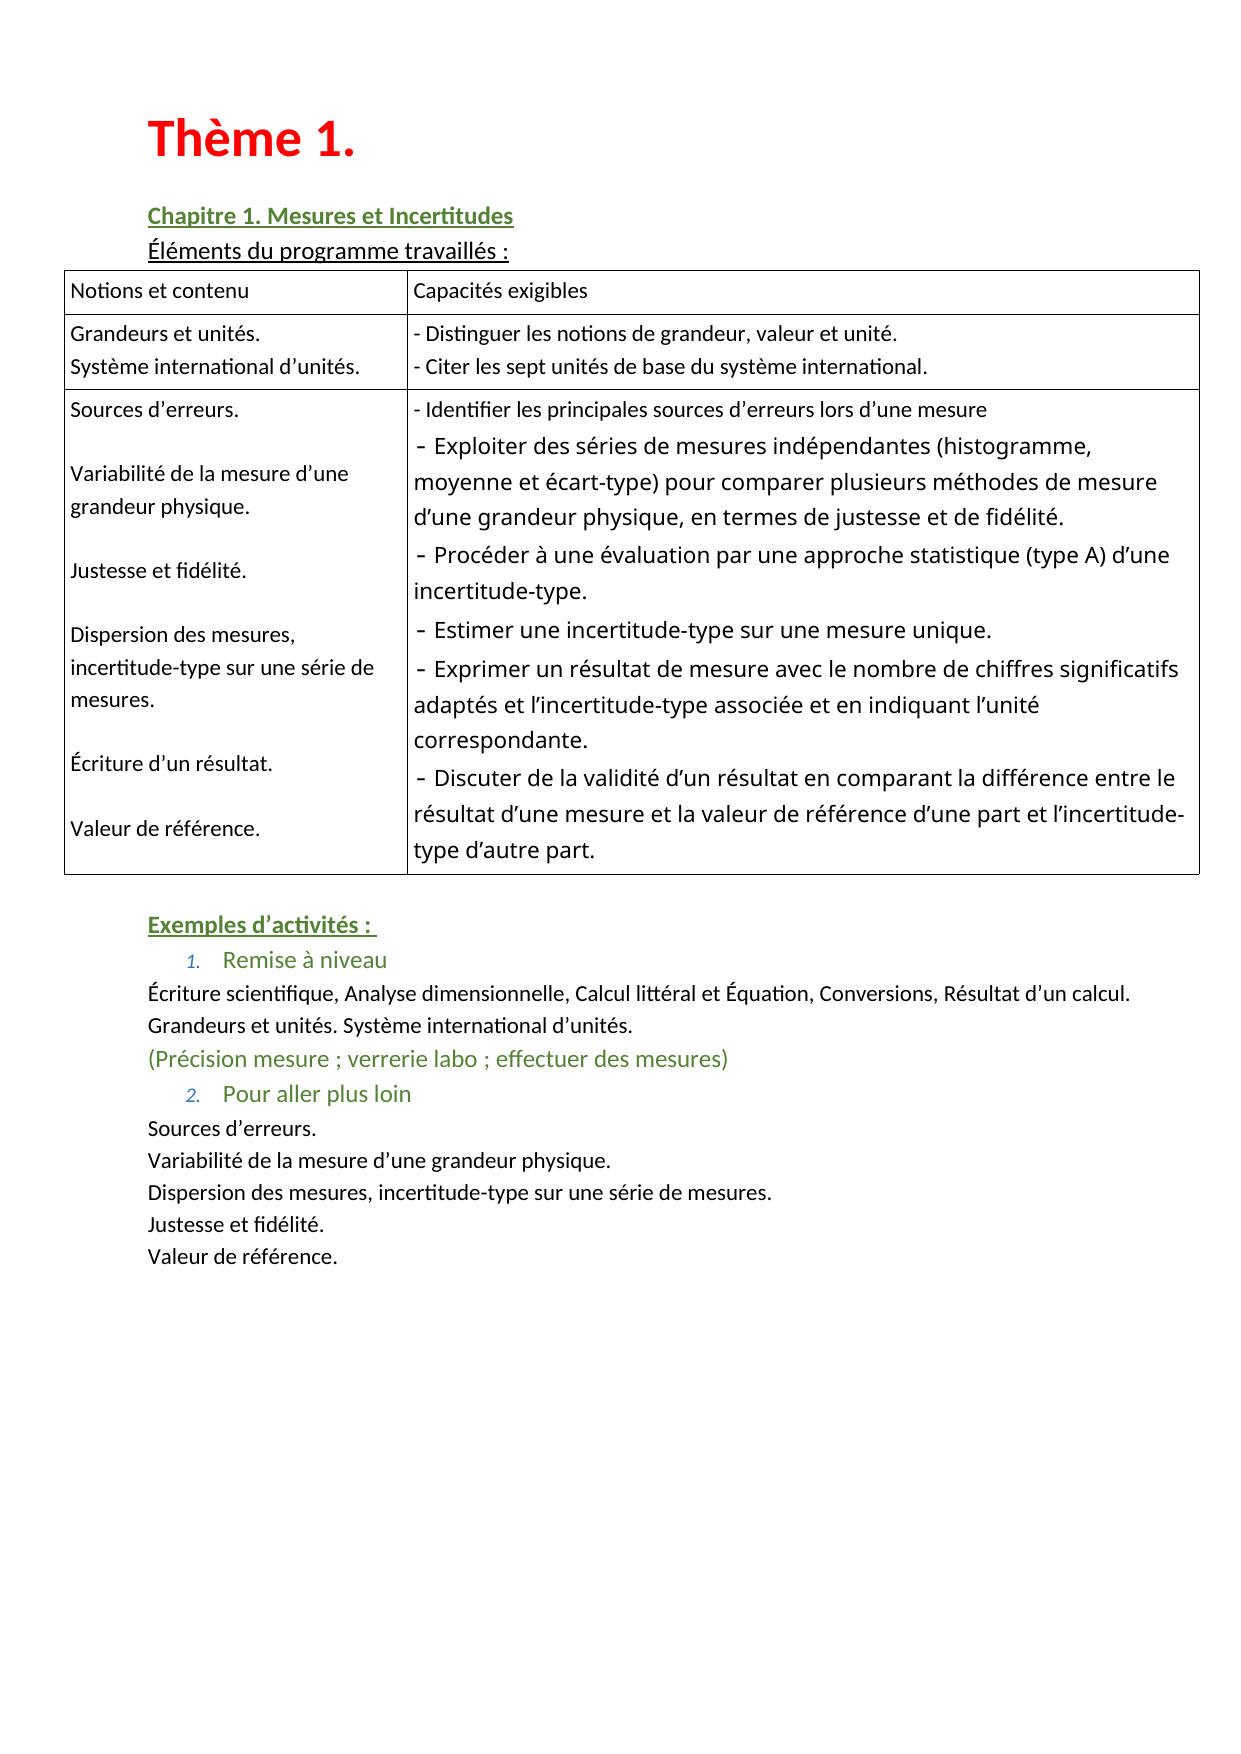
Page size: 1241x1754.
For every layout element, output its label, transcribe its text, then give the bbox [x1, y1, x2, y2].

table_cell - Distinguer les notions de grandeur, valeur et unité. - Citer les sept unités de base du système international. [408, 315, 1199, 389]
text (Précision mesure ; verrerie labo ; effectuer des mesures) [148, 1044, 1152, 1074]
text Éléments du programme travaillés : [148, 235, 1152, 266]
table_header Notions et contenu [65, 271, 407, 314]
text Exemples d’activités : [148, 909, 1152, 940]
table_cell Sources d’erreurs. Variabilité de la mesure d’une grandeur physique. Justesse et fidélité. Dispersion des mesures, incertitude-type sur une série de mesures. Écriture d’un résultat. Valeur de référence. [65, 390, 407, 874]
table_cell Grandeurs et unités. Système international d’unités. [65, 315, 407, 389]
text Valeur de référence. [148, 1242, 1152, 1270]
text Dispersion des mesures, incertitude-type sur une série de mesures. [148, 1178, 1152, 1206]
list Pour aller plus loin [185, 1079, 1152, 1109]
text Sources d’erreurs. [148, 1114, 1152, 1142]
text Thème 1. [148, 103, 1152, 169]
text Variabilité de la mesure d’une grandeur physique. [148, 1146, 1152, 1174]
text Chapitre 1. Mesures et Incertitudes [148, 200, 1152, 231]
text Écriture scientifique, Analyse dimensionnelle, Calcul littéral et Équation, Conversions, Résultat d’un calcul. Grandeurs et unités. Système international d’unités. [148, 979, 1152, 1039]
list Remise à niveau [185, 944, 1152, 975]
table_header Capacités exigibles [408, 271, 1199, 314]
text Justesse et fidélité. [148, 1210, 1152, 1238]
table_cell - Identifier les principales sources d’erreurs lors d’une mesure - Exploiter des séries de mesures indépendantes (histogramme, moyenne et écart-type) pour comparer plusieurs méthodes de mesure d’une grandeur physique, en termes de justesse et de fidélité. - Procéder à une évaluation par une approche statistique (type A) d’une incertitude-type. - Estimer une incertitude-type sur une mesure unique. - Exprimer un résultat de mesure avec le nombre de chiffres significatifs adaptés et l’incertitude-type associée et en indiquant l’unité correspondante. - Discuter de la validité d’un résultat en comparant la différence entre le résultat d’une mesure et la valeur de référence d’une part et l’incertitude-type d’autre part. [408, 390, 1199, 874]
